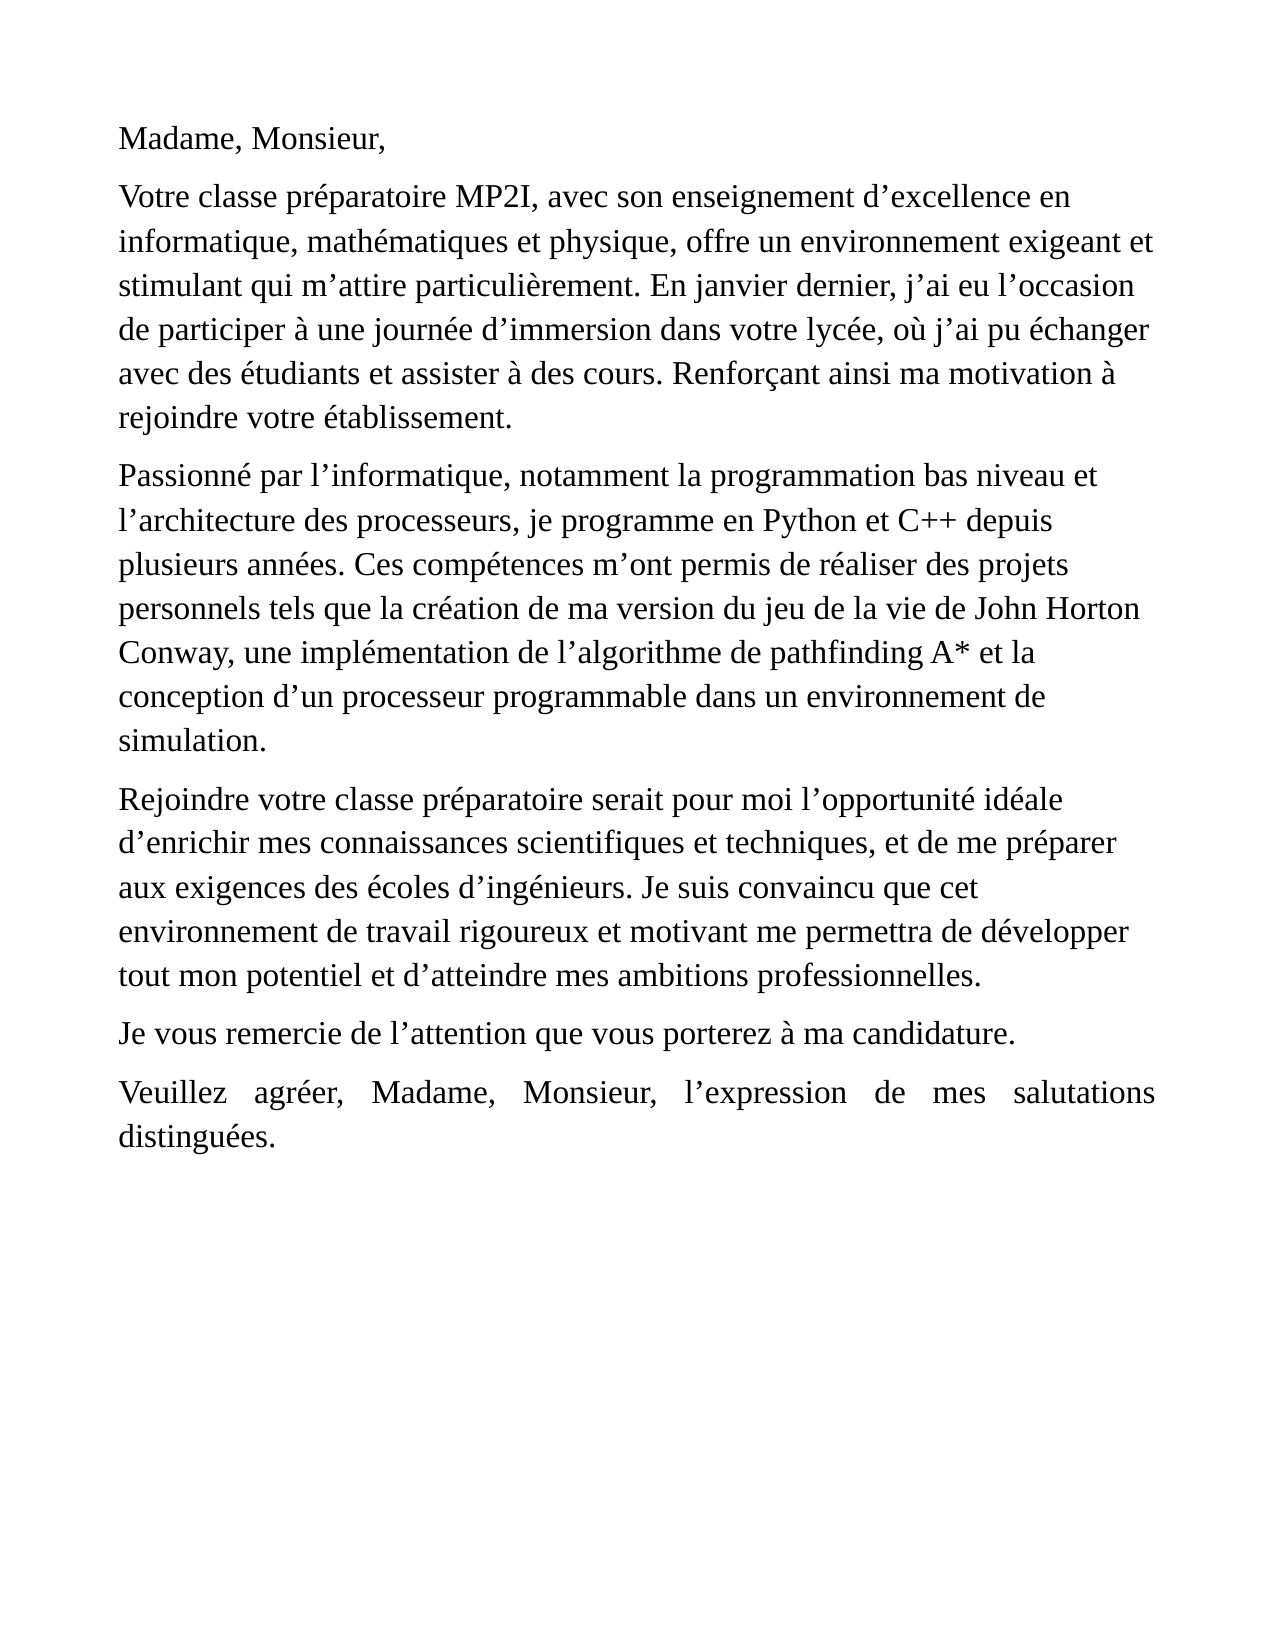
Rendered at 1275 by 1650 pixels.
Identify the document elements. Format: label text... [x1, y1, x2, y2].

text Passionné par l’informatique, notamment la programmation bas niveau et l’architecture des processeurs, je programme en Python et C++ depuis plusieurs années. Ces compétences m’ont permis de réaliser des projets personnels tels que la création de ma version du jeu de la vie de John Horton Conway, une implémentation de l’algorithme de pathfinding A* et la conception d’un processeur programmable dans un environnement de simulation. [118, 456, 1157, 758]
text Veuillez agréer, Madame, Monsieur, l’expression de mes salutations distinguées. [118, 1072, 1157, 1155]
text Rejoindre votre classe préparatoire serait pour moi l’opportunité idéale d’enrichir mes connaissances scientifiques et techniques, et de me préparer aux exigences des écoles d’ingénieurs. Je suis convaincu que cet environnement de travail rigoureux et motivant me permettra de développer tout mon potentiel et d’atteindre mes ambitions professionnelles. [118, 779, 1157, 993]
text Votre classe préparatoire MP2I, avec son enseignement d’excellence en informatique, mathématiques et physique, offre un environnement exigeant et stimulant qui m’attire particulièrement. En janvier dernier, j’ai eu l’occasion de participer à une journée d’immersion dans votre lycée, où j’ai pu échanger avec des étudiants et assister à des cours. Renforçant ainsi ma motivation à rejoindre votre établissement. [118, 177, 1157, 435]
text Madame, Monsieur, [118, 118, 1157, 156]
text Je vous remercie de l’attention que vous porterez à ma candidature. [118, 1014, 1157, 1052]
